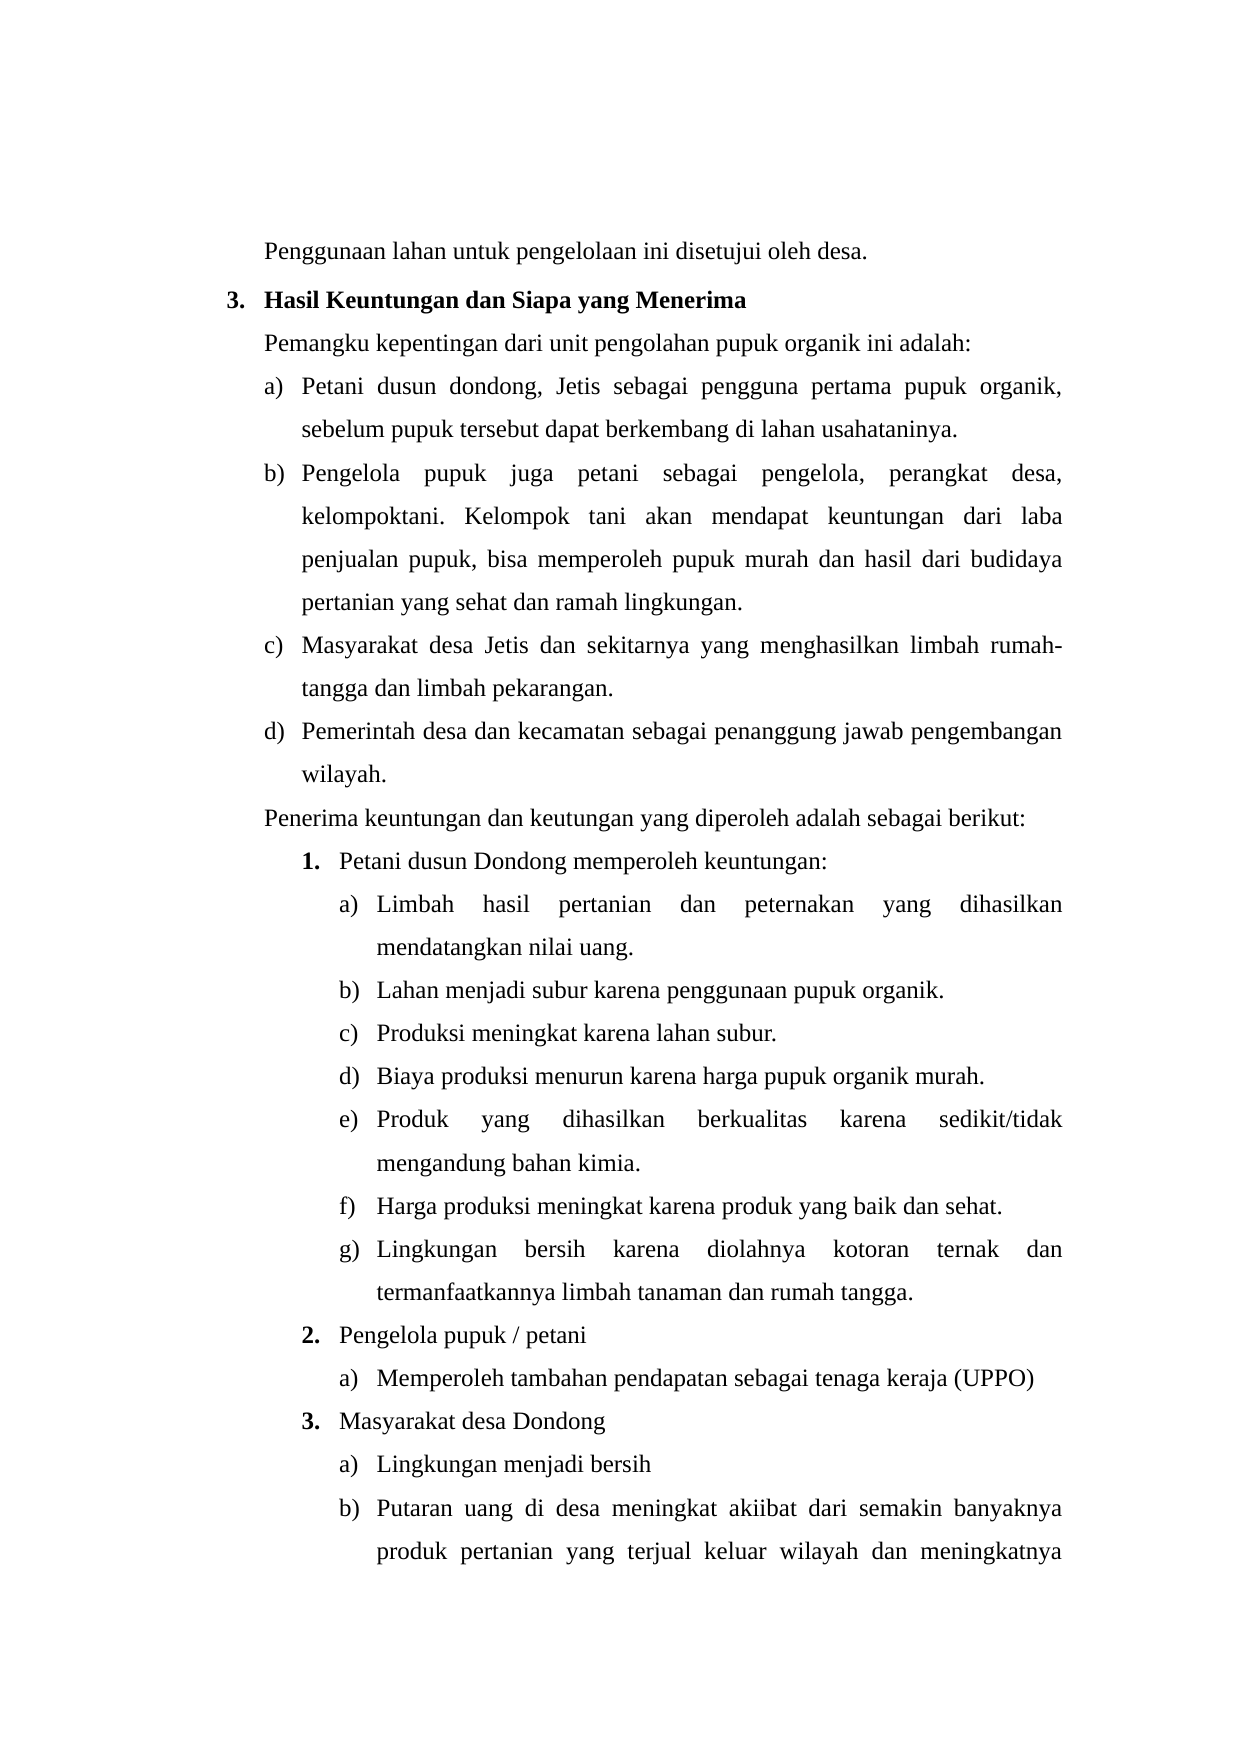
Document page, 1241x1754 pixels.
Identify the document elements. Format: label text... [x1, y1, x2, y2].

list Lahan menjadi subur karena penggunaan pupuk organik. [339, 975, 1063, 1004]
list Pengelola pupuk juga petani sebagai pengelola, perangkat desa, kelompoktani. Kelompok tani akan mendapat keuntungan dari laba penjualan pupuk, bisa memperoleh pupuk murah dan hasil dari budidaya pertanian yang sehat dan ramah lingkungan. [264, 458, 1063, 616]
list Pengelola pupuk / petani [301, 1320, 1063, 1349]
list Lingkungan menjadi bersih [339, 1449, 1063, 1478]
list Produk yang dihasilkan berkualitas karena sedikit/tidak mengandung bahan kimia. [339, 1104, 1063, 1176]
list Limbah hasil pertanian dan peternakan yang dihasilkan mendatangkan nilai uang. [339, 889, 1063, 961]
list Memperoleh tambahan pendapatan sebagai tenaga keraja (UPPO) [339, 1363, 1063, 1392]
list Hasil Keuntungan dan Siapa yang Menerima [226, 285, 1063, 314]
list Masyarakat desa Dondong [301, 1406, 1063, 1435]
list Penerima keuntungan dan keutungan yang diperoleh adalah sebagai berikut: [226, 803, 1063, 831]
list Penggunaan lahan untuk pengelolaan ini disetujui oleh desa. [226, 236, 1063, 265]
list Petani dusun dondong, Jetis sebagai pengguna pertama pupuk organik, sebelum pupuk tersebut dapat berkembang di lahan usahataninya. [264, 371, 1063, 443]
list Biaya produksi menurun karena harga pupuk organik murah. [339, 1061, 1063, 1090]
list Masyarakat desa Jetis dan sekitarnya yang menghasilkan limbah rumah-tangga dan limbah pekarangan. [264, 630, 1063, 702]
list Putaran uang di desa meningkat akiibat dari semakin banyaknya produk pertanian yang terjual keluar wilayah dan meningkatnya [339, 1493, 1063, 1564]
list Produksi meningkat karena lahan subur. [339, 1018, 1063, 1047]
list Petani dusun Dondong memperoleh keuntungan: [301, 846, 1063, 874]
list Harga produksi meningkat karena produk yang baik dan sehat. [339, 1191, 1063, 1219]
list Pemangku kepentingan dari unit pengolahan pupuk organik ini adalah: [226, 328, 1063, 357]
list Lingkungan bersih karena diolahnya kotoran ternak dan termanfaatkannya limbah tanaman dan rumah tangga. [339, 1234, 1063, 1306]
list Pemerintah desa dan kecamatan sebagai penanggung jawab pengembangan wilayah. [264, 716, 1063, 788]
